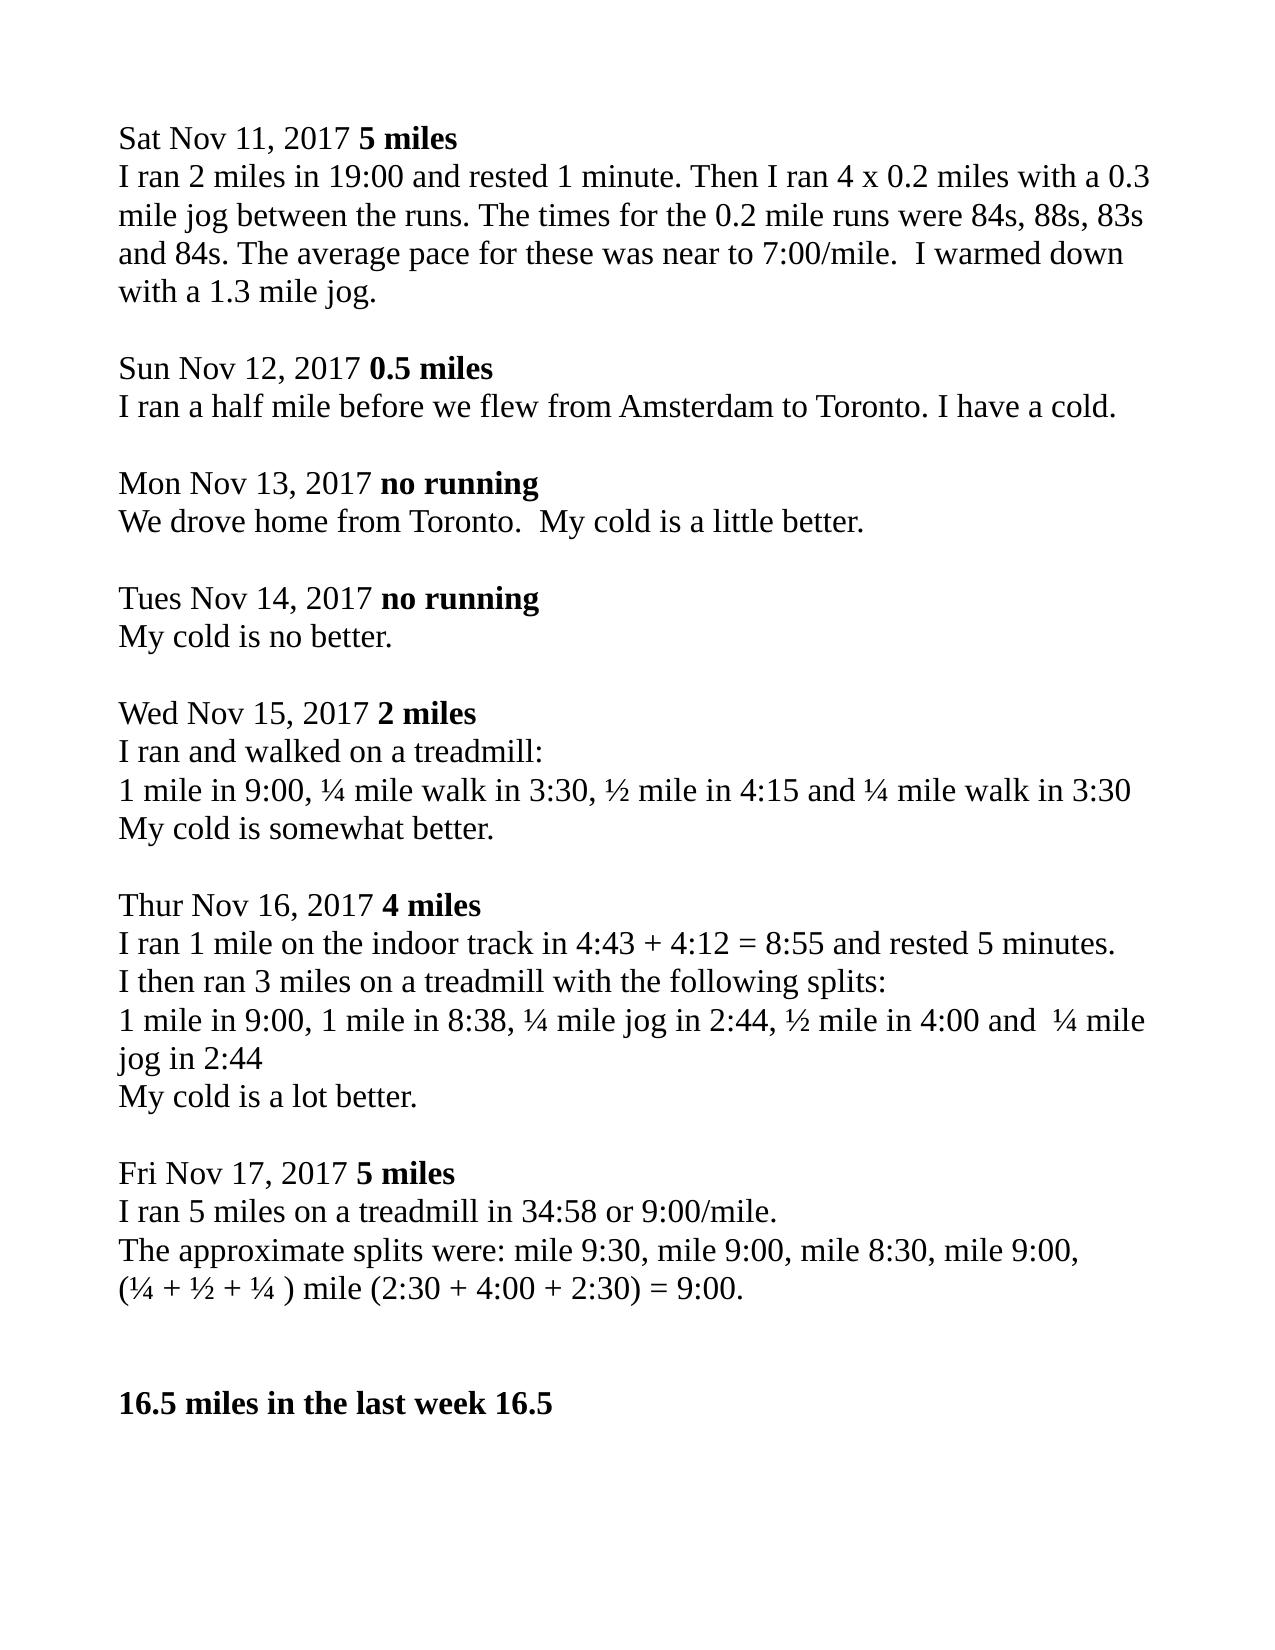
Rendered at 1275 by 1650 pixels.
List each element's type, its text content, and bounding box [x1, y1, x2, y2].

text Sat Nov 11, 2017 5 miles [118, 118, 1161, 156]
text I ran 5 miles on a treadmill in 34:58 or 9:00/mile. [118, 1191, 1161, 1230]
text Wed Nov 15, 2017 2 miles [118, 693, 1161, 731]
text (¼ + ½ + ¼ ) mile (2:30 + 4:00 + 2:30) = 9:00. [118, 1268, 1161, 1306]
text My cold is a lot better. [118, 1076, 1161, 1115]
text I ran 1 mile on the indoor track in 4:43 + 4:12 = 8:55 and rested 5 minutes. [118, 923, 1161, 961]
text I then ran 3 miles on a treadmill with the following splits: [118, 961, 1161, 1000]
text Tues Nov 14, 2017 no running [118, 578, 1161, 616]
text I ran and walked on a treadmill: [118, 731, 1161, 770]
text 1 mile in 9:00, ¼ mile walk in 3:30, ½ mile in 4:15 and ¼ mile walk in 3:30 [118, 770, 1161, 808]
text Thur Nov 16, 2017 4 miles [118, 885, 1161, 923]
text I ran 2 miles in 19:00 and rested 1 minute. Then I ran 4 x 0.2 miles with a 0.3 mile jog between the runs. The times for the 0.2 mile runs were 84s, 88s, 83s and 84s. The average pace for these was near to 7:00/mile. I warmed down with a 1.3 mile jog. [118, 156, 1161, 310]
text Fri Nov 17, 2017 5 miles [118, 1153, 1161, 1191]
text My cold is somewhat better. [118, 808, 1161, 846]
text The approximate splits were: mile 9:30, mile 9:00, mile 8:30, mile 9:00, [118, 1230, 1161, 1268]
text Sun Nov 12, 2017 0.5 miles [118, 348, 1161, 386]
text Mon Nov 13, 2017 no running [118, 463, 1161, 501]
text I ran a half mile before we flew from Amsterdam to Toronto. I have a cold. [118, 386, 1161, 425]
text 16.5 miles in the last week 16.5 [118, 1383, 1161, 1421]
text 1 mile in 9:00, 1 mile in 8:38, ¼ mile jog in 2:44, ½ mile in 4:00 and ¼ mile jog in 2:44 [118, 1000, 1161, 1076]
text We drove home from Toronto. My cold is a little better. [118, 501, 1161, 540]
text My cold is no better. [118, 616, 1161, 655]
